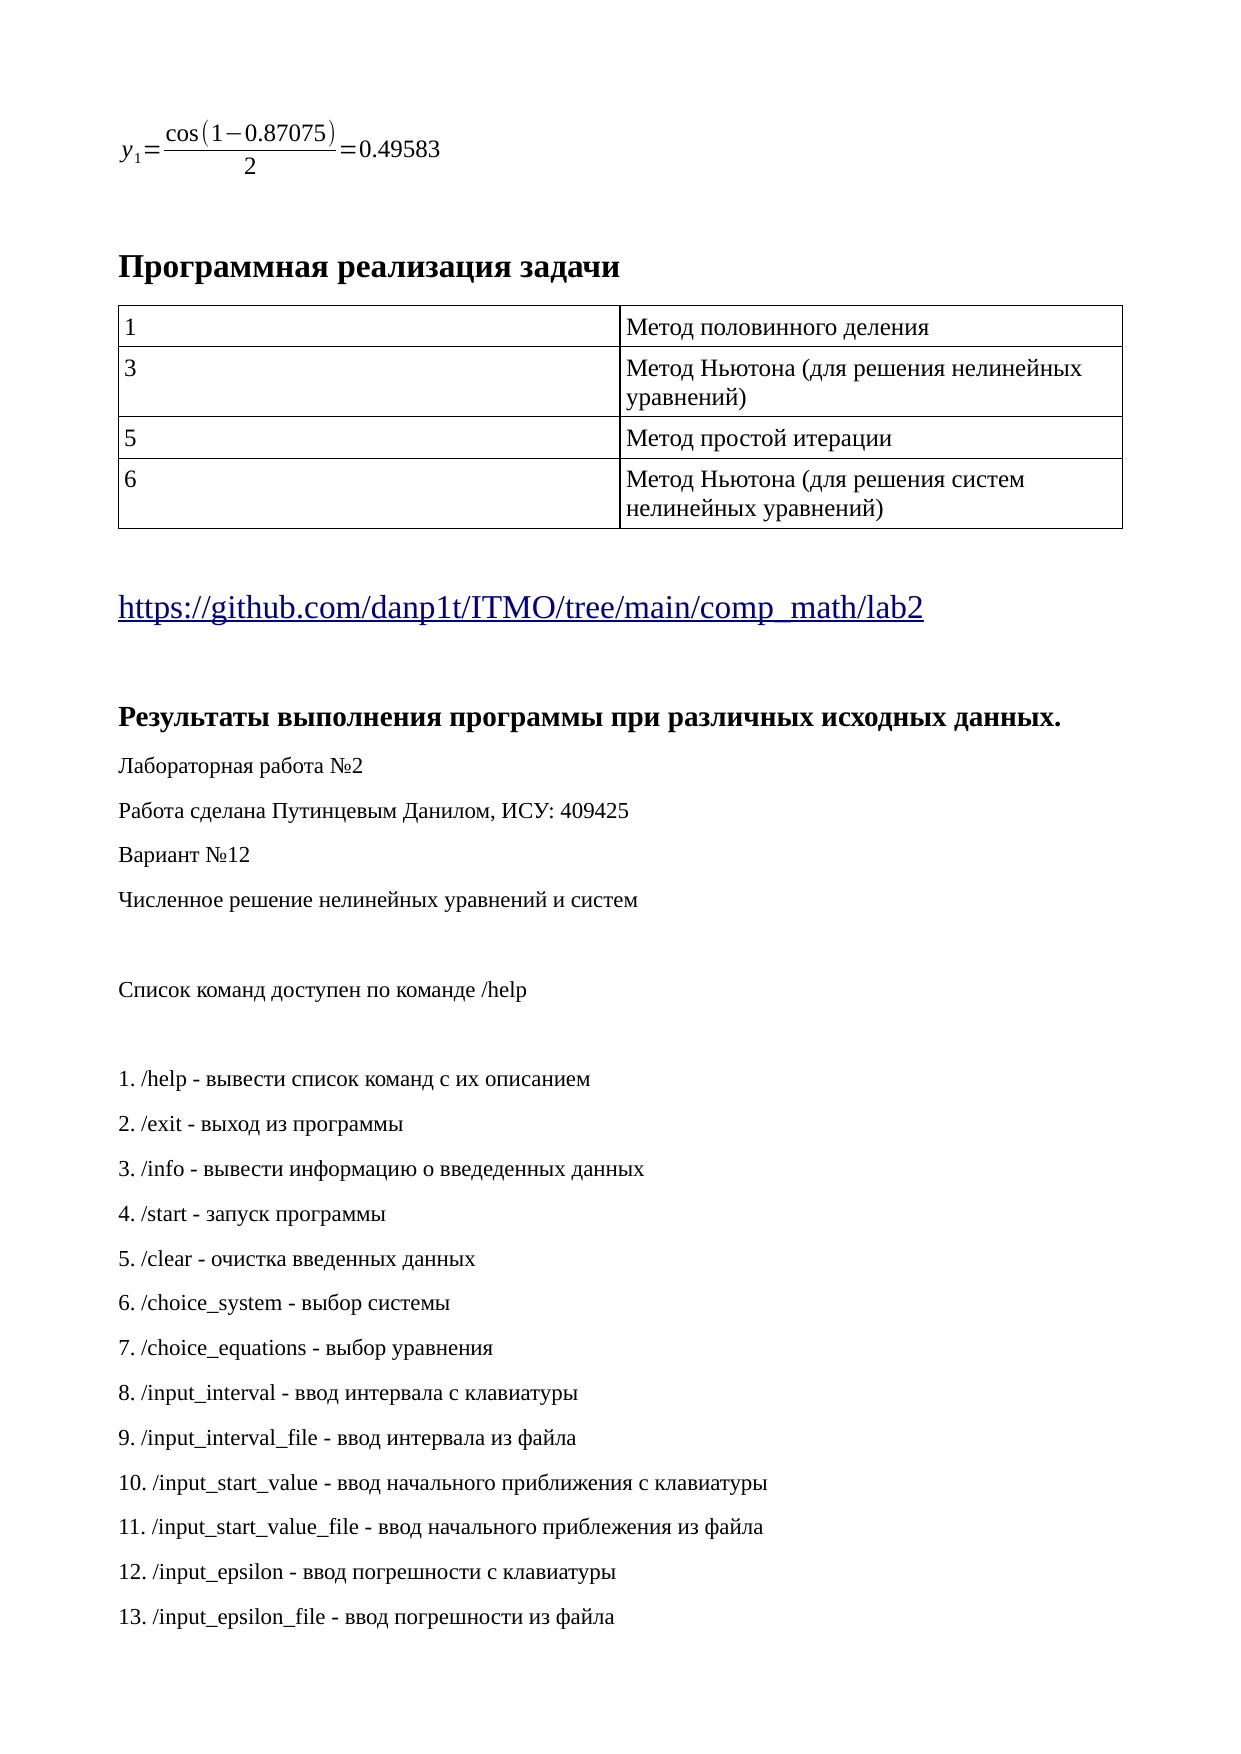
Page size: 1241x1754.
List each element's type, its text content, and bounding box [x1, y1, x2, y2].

text Список команд доступен по команде /help [118, 976, 1122, 1002]
text Численное решение нелинейных уравнений и систем [118, 886, 1122, 913]
text Лабораторная работа №2 [118, 752, 1122, 778]
text 13. /input_epsilon_file - ввод погрешности из файла [118, 1603, 1122, 1629]
text 6. /choice_system - выбор системы [118, 1289, 1122, 1316]
text Вариант №12 [118, 842, 1122, 868]
text 2. /exit - выход из программы [118, 1110, 1122, 1137]
table_cell Метод Ньютона (для решения нелинейных уравнений) [621, 347, 1122, 416]
table_cell 3 [119, 347, 619, 416]
text 9. /input_interval_file - ввод интервала из файла [118, 1424, 1122, 1450]
text Программная реализация задачи [118, 246, 1122, 284]
text 8. /input_interval - ввод интервала с клавиатуры [118, 1379, 1122, 1405]
text https://github.com/danp1t/ITMO/tree/main/comp_math/lab2 [118, 587, 1122, 625]
table_cell 5 [119, 417, 619, 457]
table_cell Метод простой итерации [621, 417, 1122, 457]
table_cell 6 [119, 459, 619, 527]
text Работа сделана Путинцевым Данилом, ИСУ: 409425 [118, 797, 1122, 823]
text 12. /input_epsilon - ввод погрешности с клавиатуры [118, 1558, 1122, 1584]
table_cell Метод Ньютона (для решения систем нелинейных уравнений) [621, 459, 1122, 527]
text 1. /help - вывести список команд с их описанием [118, 1066, 1122, 1092]
text 10. /input_start_value - ввод начального приближения с клавиатуры [118, 1469, 1122, 1495]
table_header 1 [119, 306, 619, 346]
text 5. /clear - очистка введенных данных [118, 1245, 1122, 1271]
text 11. /input_start_value_file - ввод начального приблежения из файла [118, 1513, 1122, 1540]
text 4. /start - запуск программы [118, 1200, 1122, 1226]
text Результаты выполнения программы при различных исходных данных. [118, 699, 1122, 732]
table_header Метод половинного деления [621, 306, 1122, 346]
text 7. /choice_equations - выбор уравнения [118, 1334, 1122, 1361]
text 3. /info - вывести информацию о введеденных данных [118, 1155, 1122, 1181]
